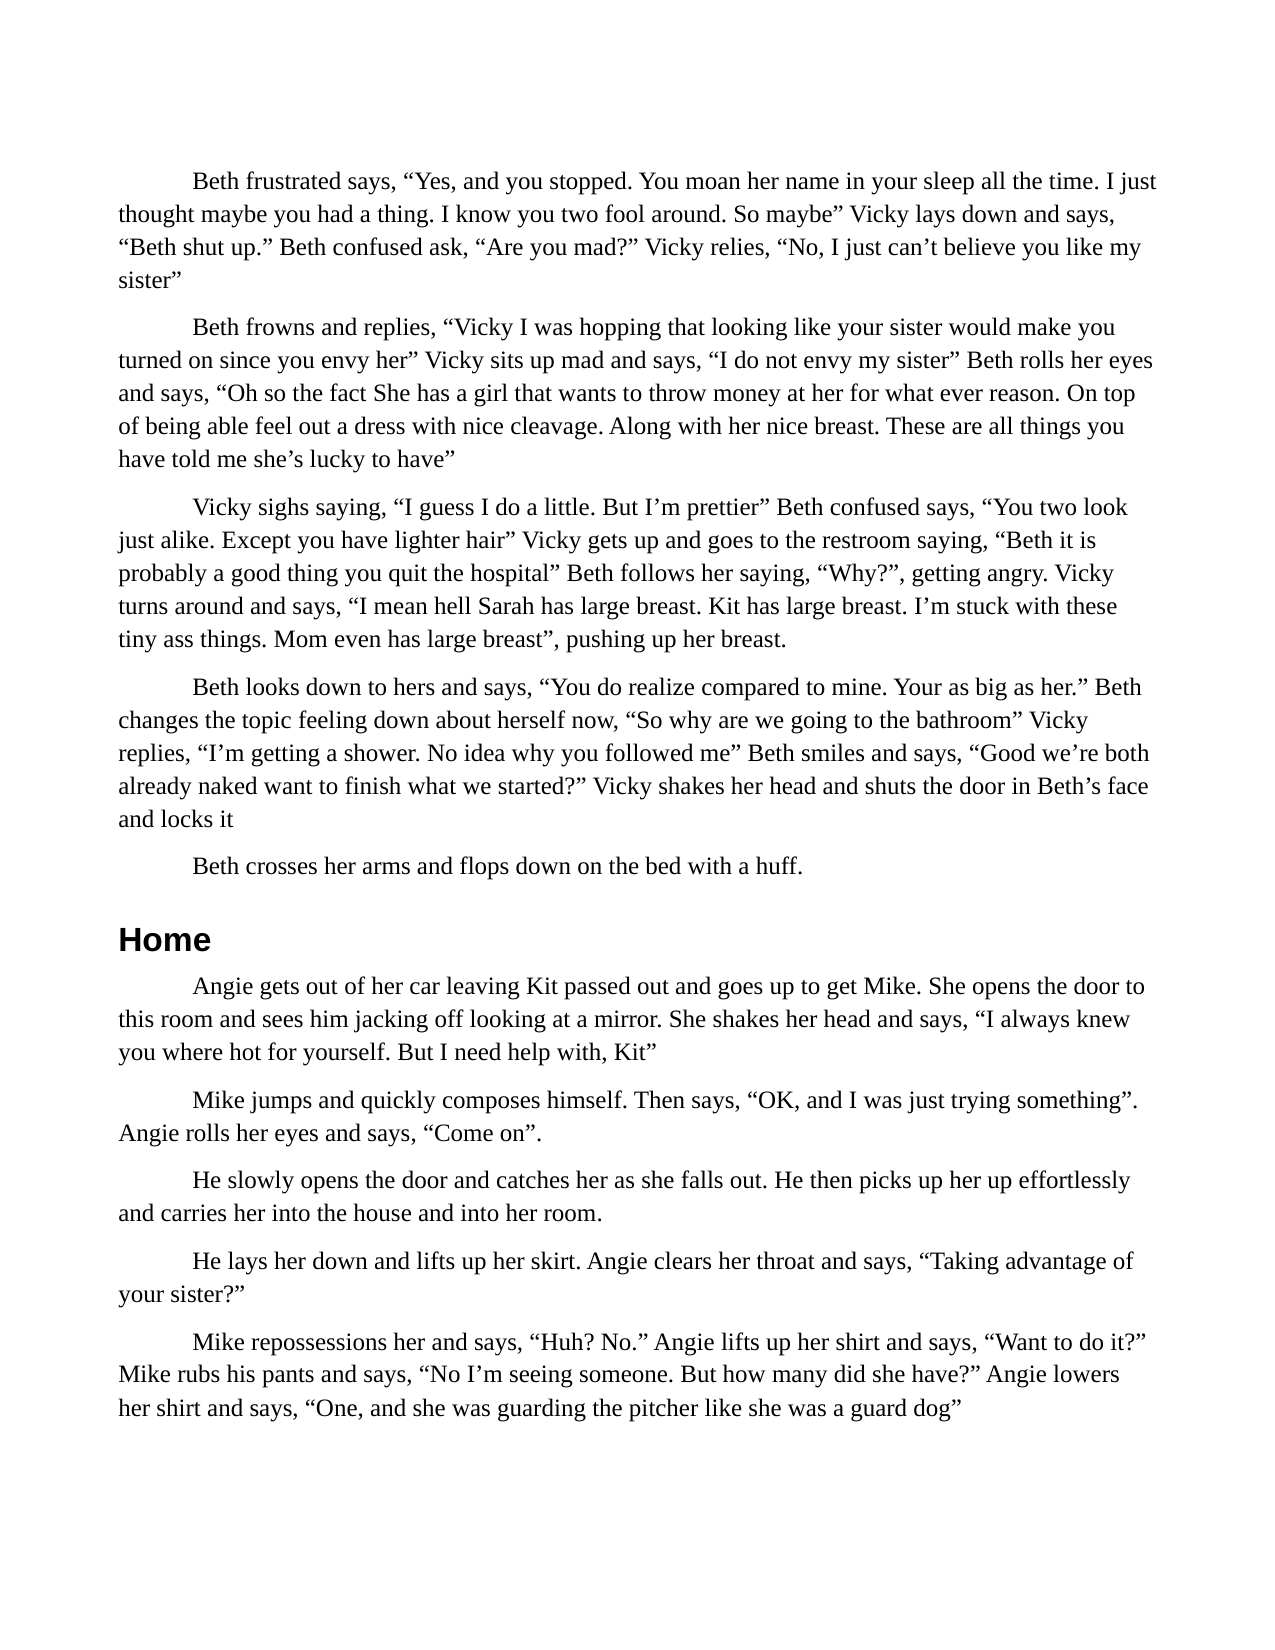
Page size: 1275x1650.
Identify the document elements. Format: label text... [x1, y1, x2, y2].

text Mike jumps and quickly composes himself. Then says, “OK, and I was just trying something”. Angie rolls her eyes and says, “Come on”. [118, 1085, 1157, 1146]
text Beth crosses her arms and flops down on the bed with a huff. [118, 851, 1157, 880]
text Beth looks down to hers and says, “You do realize compared to mine. Your as big as her.” Beth changes the topic feeling down about herself now, “So why are we going to the bathroom” Vicky replies, “I’m getting a shower. No idea why you followed me” Beth smiles and says, “Good we’re both already naked want to finish what we started?” Vicky shakes her head and shuts the door in Beth’s face and locks it [118, 672, 1157, 833]
text Mike repossessions her and says, “Huh? No.” Angie lifts up her shirt and says, “Want to do it?” Mike rubs his pants and says, “No I’m seeing someone. But how many did she have?” Angie lowers her shirt and says, “One, and she was guarding the pitcher like she was a guard dog” [118, 1327, 1157, 1421]
text Angie gets out of her car leaving Kit passed out and goes up to get Mike. She opens the door to this room and sees him jacking off looking at a mirror. She shakes her head and says, “I always knew you where hot for yourself. But I need help with, Kit” [118, 971, 1157, 1066]
subtitle Home [118, 920, 1157, 958]
text He slowly opens the door and catches her as she falls out. He then picks up her up effortlessly and carries her into the house and into her room. [118, 1165, 1157, 1227]
text Beth frustrated says, “Yes, and you stopped. You moan her name in your sleep all the time. I just thought maybe you had a thing. I know you two fool around. So maybe” Vicky lays down and says, “Beth shut up.” Beth confused ask, “Are you mad?” Vicky relies, “No, I just can’t believe you like my sister” [118, 166, 1157, 293]
text He lays her down and lifts up her skirt. Angie clears her throat and says, “Taking advantage of your sister?” [118, 1246, 1157, 1308]
text Vicky sighs saying, “I guess I do a little. But I’m prettier” Beth confused says, “You two look just alike. Except you have lighter hair” Vicky gets up and goes to the restroom saying, “Beth it is probably a good thing you quit the hospital” Beth follows her saying, “Why?”, getting angry. Vicky turns around and says, “I mean hell Sarah has large breast. Kit has large breast. I’m stuck with these tiny ass things. Mom even has large breast”, pushing up her breast. [118, 492, 1157, 653]
text Beth frowns and replies, “Vicky I was hopping that looking like your sister would make you turned on since you envy her” Vicky sits up mad and says, “I do not envy my sister” Beth rolls her eyes and says, “Oh so the fact She has a girl that wants to throw money at her for what ever reason. On top of being able feel out a dress with nice cleavage. Along with her nice breast. These are all things you have told me she’s lucky to have” [118, 312, 1157, 473]
